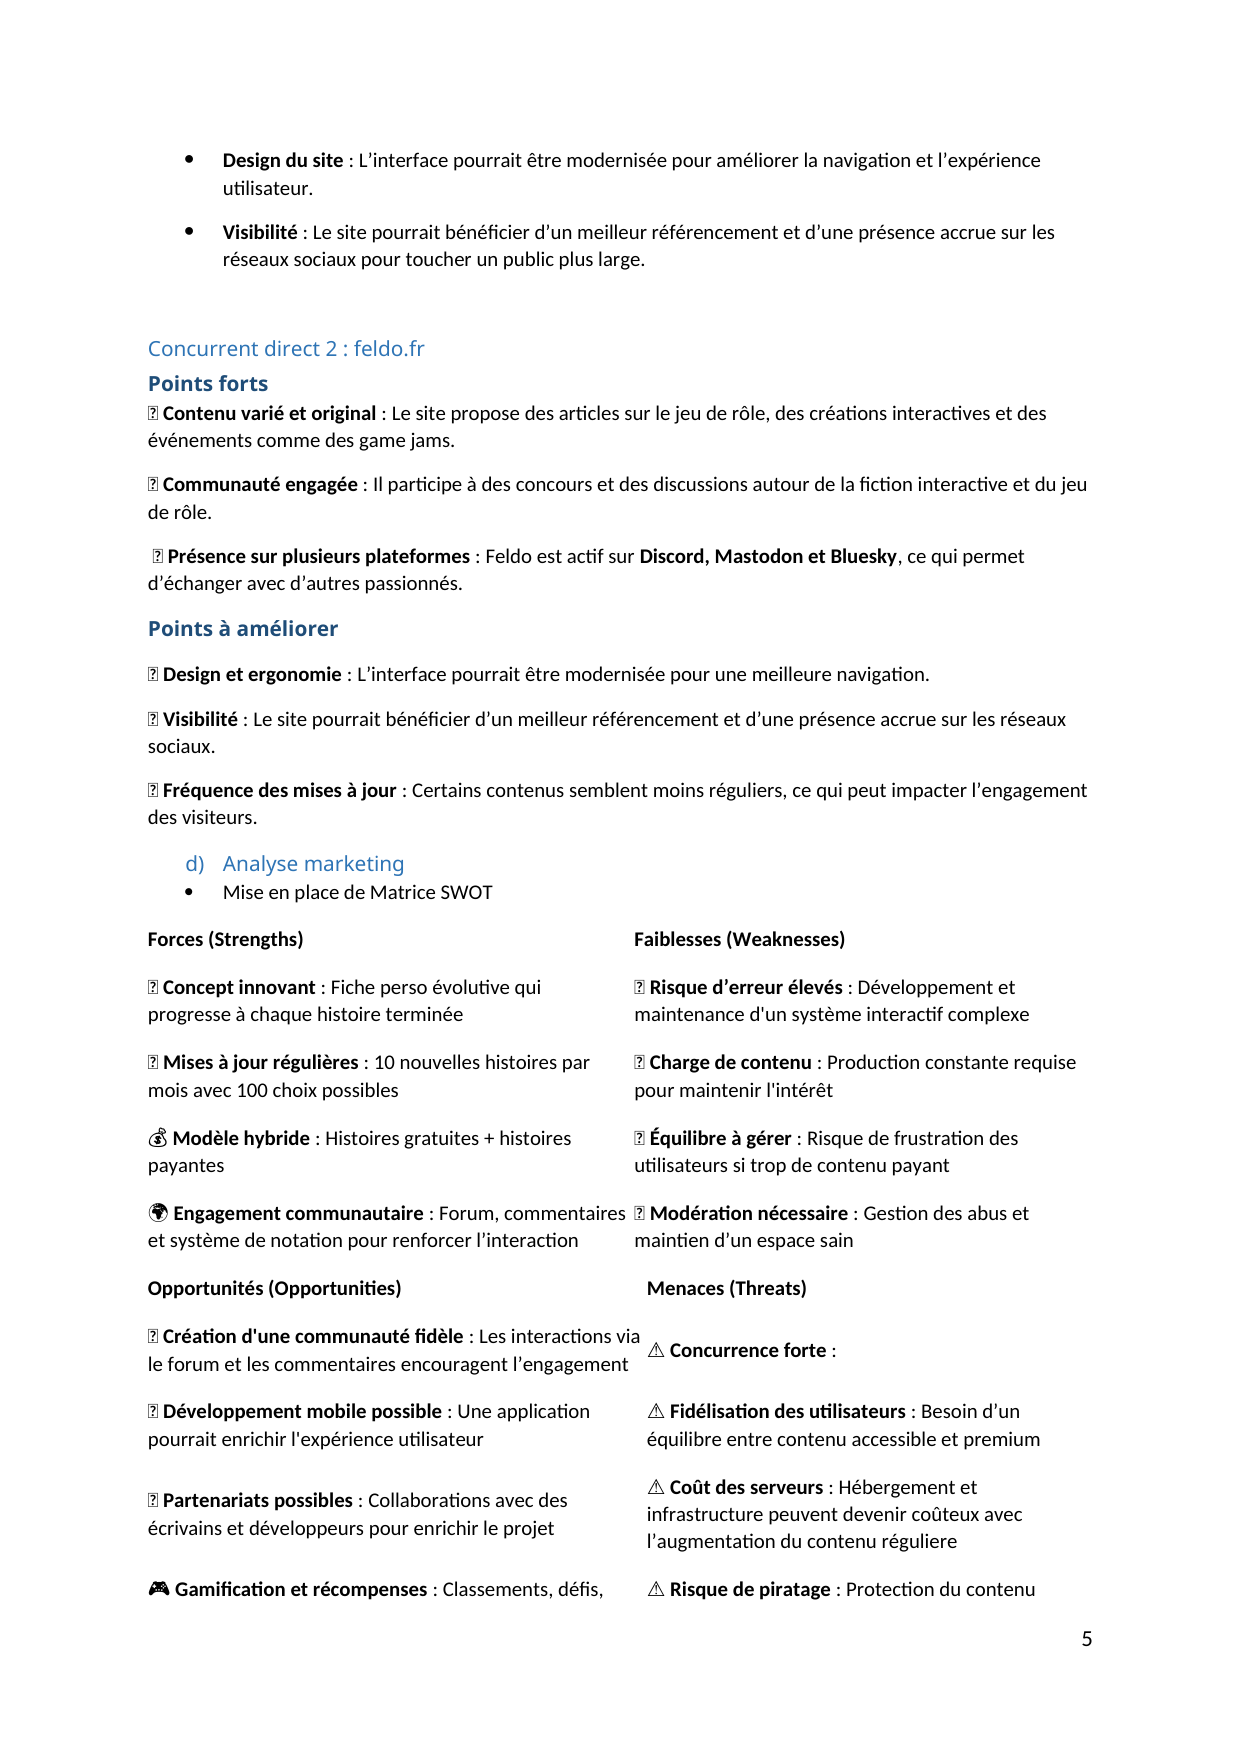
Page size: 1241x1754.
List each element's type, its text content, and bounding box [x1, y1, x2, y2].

table_cell ❌ Modération nécessaire : Gestion des abus et maintien d’un espace sain [631, 1197, 1090, 1272]
text ✅ Contenu varié et original : Le site propose des articles sur le jeu de rôle, des créations interactives et des événements comme des game jams. [148, 400, 1093, 453]
table_cell Menaces (Threats) [644, 1273, 1090, 1320]
table_cell ⚠️ Coût des serveurs : Hébergement et infrastructure peuvent devenir coûteux avec l’augmentation du contenu réguliere [644, 1471, 1090, 1574]
subtitle Concurrent direct 2 : feldo.fr [148, 334, 1093, 363]
subtitle Analyse marketing [185, 849, 1093, 877]
subtitle Points forts [148, 369, 1093, 398]
table_cell Opportunités (Opportunities) [145, 1273, 644, 1320]
table_cell 💰 Modèle hybride : Histoires gratuites + histoires payantes [145, 1122, 631, 1197]
table_cell 📅 Mises à jour régulières : 10 nouvelles histoires par mois avec 100 choix possibles [145, 1047, 631, 1122]
table_cell 🤝 Partenariats possibles : Collaborations avec des écrivains et développeurs pour enrichir le projet [145, 1471, 644, 1574]
text 🔹 Visibilité : Le site pourrait bénéficier d’un meilleur référencement et d’une présence accrue sur les réseaux sociaux. [148, 706, 1093, 758]
table_cell 🎮 Gamification et récompenses : Classements, défis, [145, 1574, 644, 1605]
table_cell 🚀 Concept innovant : Fiche perso évolutive qui progresse à chaque histoire terminée [145, 971, 631, 1047]
table_header Forces (Strengths) [145, 923, 631, 971]
list Design du site : L’interface pourrait être modernisée pour améliorer la navigation et l’expérience utilisateur. [185, 148, 1093, 200]
table_cell 🔥 Création d'une communauté fidèle : Les interactions via le forum et les commentaires encouragent l’engagement [145, 1320, 644, 1396]
subtitle Points à améliorer [148, 614, 1093, 643]
text ✅ Communauté engagée : Il participe à des concours et des discussions autour de la fiction interactive et du jeu de rôle. [148, 471, 1093, 524]
text 🔹 Fréquence des mises à jour : Certains contenus semblent moins réguliers, ce qui peut impacter l’engagement des visiteurs. [148, 777, 1093, 830]
list Visibilité : Le site pourrait bénéficier d’un meilleur référencement et d’une présence accrue sur les réseaux sociaux pour toucher un public plus large. [185, 219, 1093, 272]
table_cell ❌ Charge de contenu : Production constante requise pour maintenir l'intérêt [631, 1047, 1090, 1122]
table_cell ⚠️ Concurrence forte : [644, 1320, 1090, 1396]
text ✅ Présence sur plusieurs plateformes : Feldo est actif sur Discord, Mastodon et Bluesky, ce qui permet d’échanger avec d’autres passionnés. [148, 543, 1093, 596]
text 🔹 Design et ergonomie : L’interface pourrait être modernisée pour une meilleure navigation. [148, 662, 1093, 687]
table_cell ❌ Équilibre à gérer : Risque de frustration des utilisateurs si trop de contenu payant [631, 1122, 1090, 1197]
table_cell 📱 Développement mobile possible : Une application pourrait enrichir l'expérience utilisateur [145, 1396, 644, 1471]
table_cell ❌ Risque d’erreur élevés : Développement et maintenance d'un système interactif complexe [631, 971, 1090, 1047]
table_header Faiblesses (Weaknesses) [631, 923, 1090, 971]
list Mise en place de Matrice SWOT [185, 879, 1093, 905]
table_cell ⚠️ Fidélisation des utilisateurs : Besoin d’un équilibre entre contenu accessible et premium [644, 1396, 1090, 1471]
table_cell ⚠️ Risque de piratage : Protection du contenu [644, 1574, 1090, 1605]
table_cell 🌍 Engagement communautaire : Forum, commentaires et système de notation pour renforcer l’interaction [145, 1197, 631, 1272]
